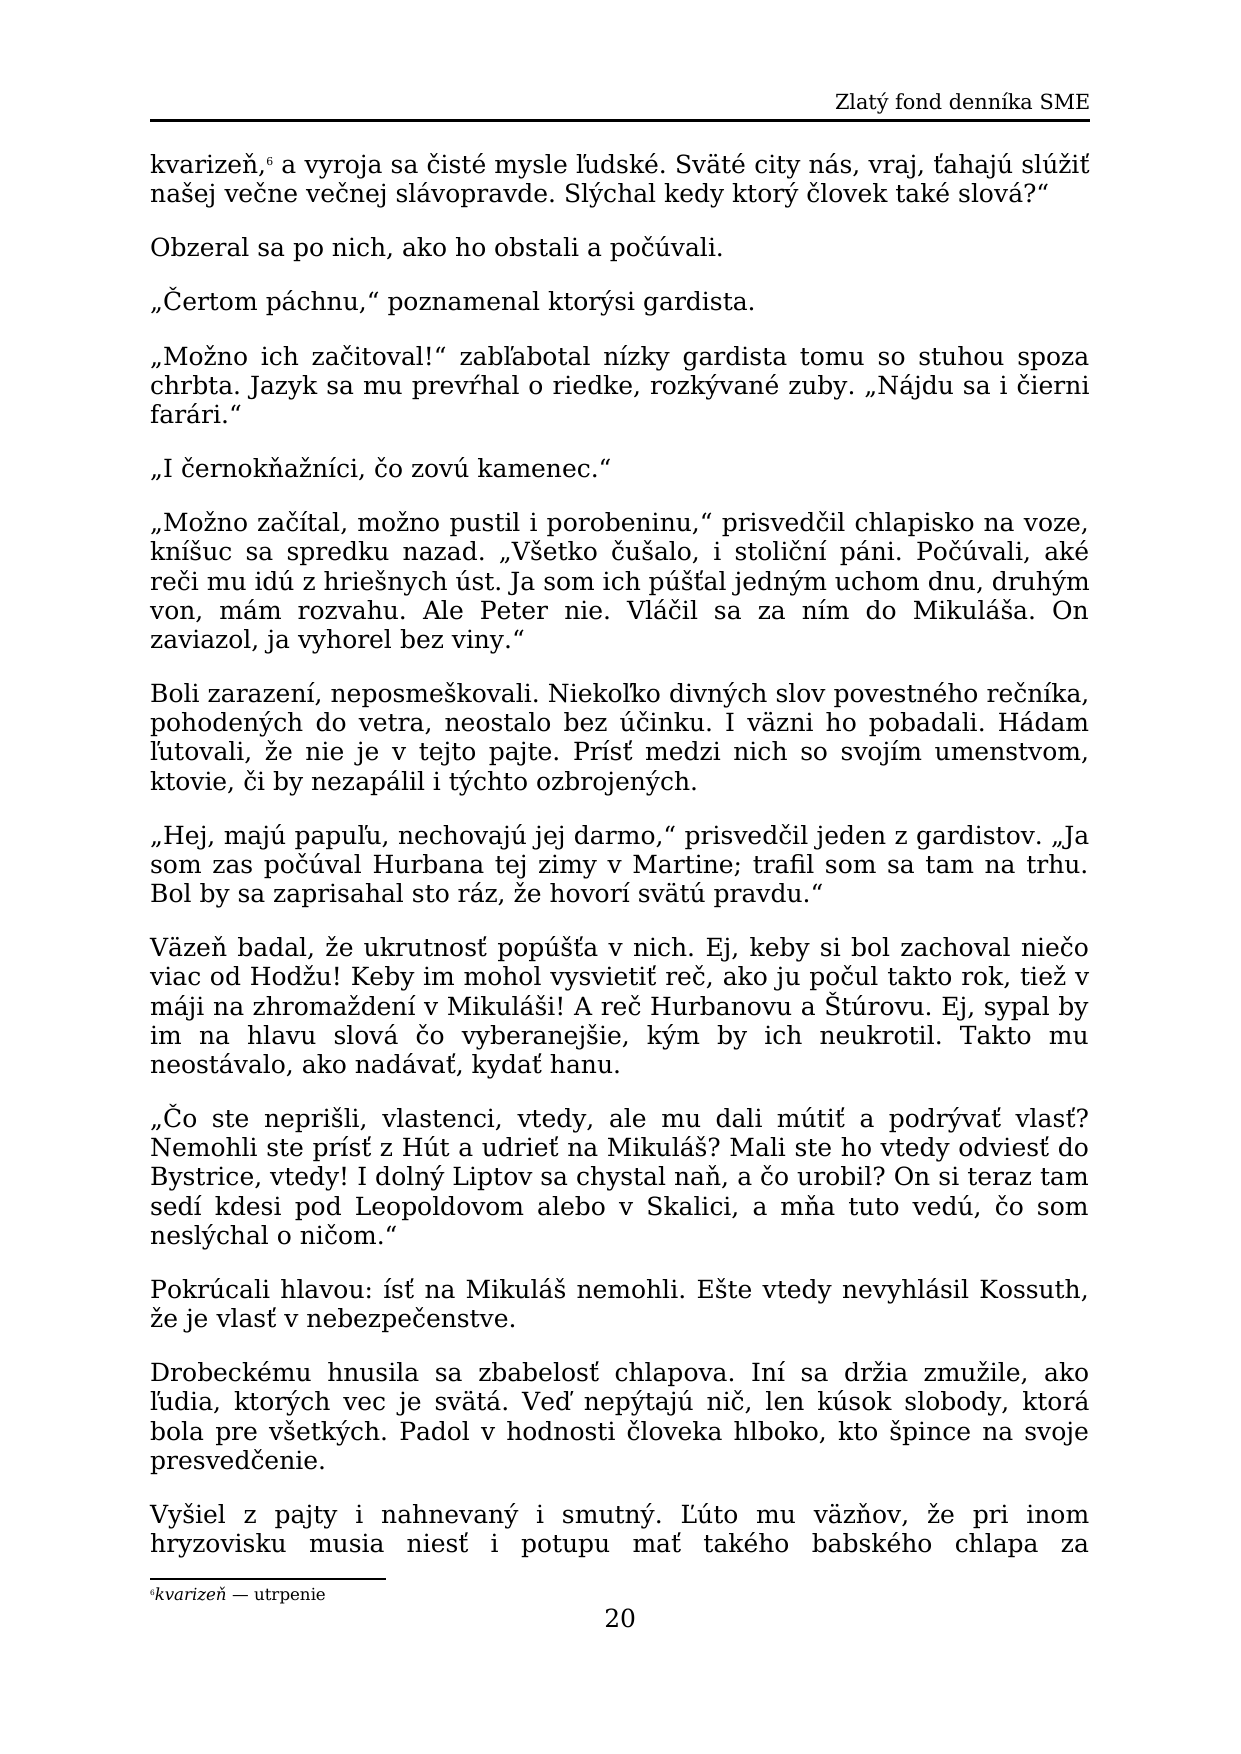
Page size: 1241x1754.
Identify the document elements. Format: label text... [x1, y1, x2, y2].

text „Čertom páchnu,“ poznamenal ktorýsi gardista. [150, 288, 1090, 317]
text „Čo ste neprišli, vlastenci, vtedy, ale mu dali mútiť a podrývať vlasť? Nemohli ste prísť z Hút a udrieť na Mikuláš? Mali ste ho vtedy odviesť do Bystrice, vtedy! I dolný Liptov sa chystal naň, a čo urobil? On si teraz tam sedí kdesi pod Leopoldovom alebo v Skalici, a mňa tuto vedú, čo som neslýchal o ničom.“ [150, 1104, 1090, 1250]
text Obzeral sa po nich, ako ho obstali a počúvali. [150, 233, 1090, 263]
text Boli zarazení, neposmeškovali. Niekoľko divných slov povestného rečníka, pohodených do vetra, neostalo bez účinku. I väzni ho pobadali. Hádam ľutovali, že nie je v tejto pajte. Prísť medzi nich so svojím umenstvom, ktovie, či by nezapálil i týchto ozbrojených. [150, 679, 1090, 796]
text Väzeň badal, že ukrutnosť popúšťa v nich. Ej, keby si bol zachoval niečo viac od Hodžu! Keby im mohol vysvietiť reč, ako ju počul takto rok, tiež v máji na zhromaždení v Mikuláši! A reč Hurbanovu a Štúrovu. Ej, sypal by im na hlavu slová čo vyberanejšie, kým by ich neukrotil. Takto mu neostávalo, ako nadávať, kydať hanu. [150, 933, 1090, 1079]
text „Možno začítal, možno pustil i porobeninu,“ prisvedčil chlapisko na voze, kníšuc sa spredku nazad. „Všetko čušalo, i stoliční páni. Počúvali, aké reči mu idú z hriešnych úst. Ja som ich púšťal jedným uchom dnu, druhým von, mám rozvahu. Ale Peter nie. Vláčil sa za ním do Mikuláša. On zaviazol, ja vyhorel bez viny.“ [150, 508, 1090, 654]
text 6kvarizeň — utrpenie [150, 1584, 1090, 1604]
text Pokrúcali hlavou: ísť na Mikuláš nemohli. Ešte vtedy nevyhlásil Kossuth, že je vlasť v nebezpečenstve. [150, 1275, 1090, 1333]
text kvarizeň,6 a vyroja sa čisté mysle ľudské. Sväté city nás, vraj, ťahajú slúžiť našej večne večnej slávopravde. Slýchal kedy ktorý človek také slová?“ [150, 150, 1090, 208]
text „Hej, majú papuľu, nechovajú jej darmo,“ prisvedčil jeden z gardistov. „Ja som zas počúval Hurbana tej zimy v Martine; trafil som sa tam na trhu. Bol by sa zaprisahal sto ráz, že hovorí svätú pravdu.“ [150, 821, 1090, 908]
text „Možno ich začitoval!“ zabľabotal nízky gardista tomu so stuhou spoza chrbta. Jazyk sa mu prevŕhal o riedke, rozkývané zuby. „Nájdu sa i čierni farári.“ [150, 342, 1090, 429]
text „I černokňažníci, čo zovú kamenec.“ [150, 454, 1090, 483]
text Drobeckému hnusila sa zbabelosť chlapova. Iní sa držia zmužile, ako ľudia, ktorých vec je svätá. Veď nepýtajú nič, len kúsok slobody, ktorá bola pre všetkých. Padol v hodnosti človeka hlboko, kto špince na svoje presvedčenie. [150, 1358, 1090, 1475]
text Vyšiel z pajty i nahnevaný i smutný. Ľúto mu väzňov, že pri inom hryzovisku musia niesť i potupu mať takého babského chlapa za [150, 1500, 1090, 1558]
